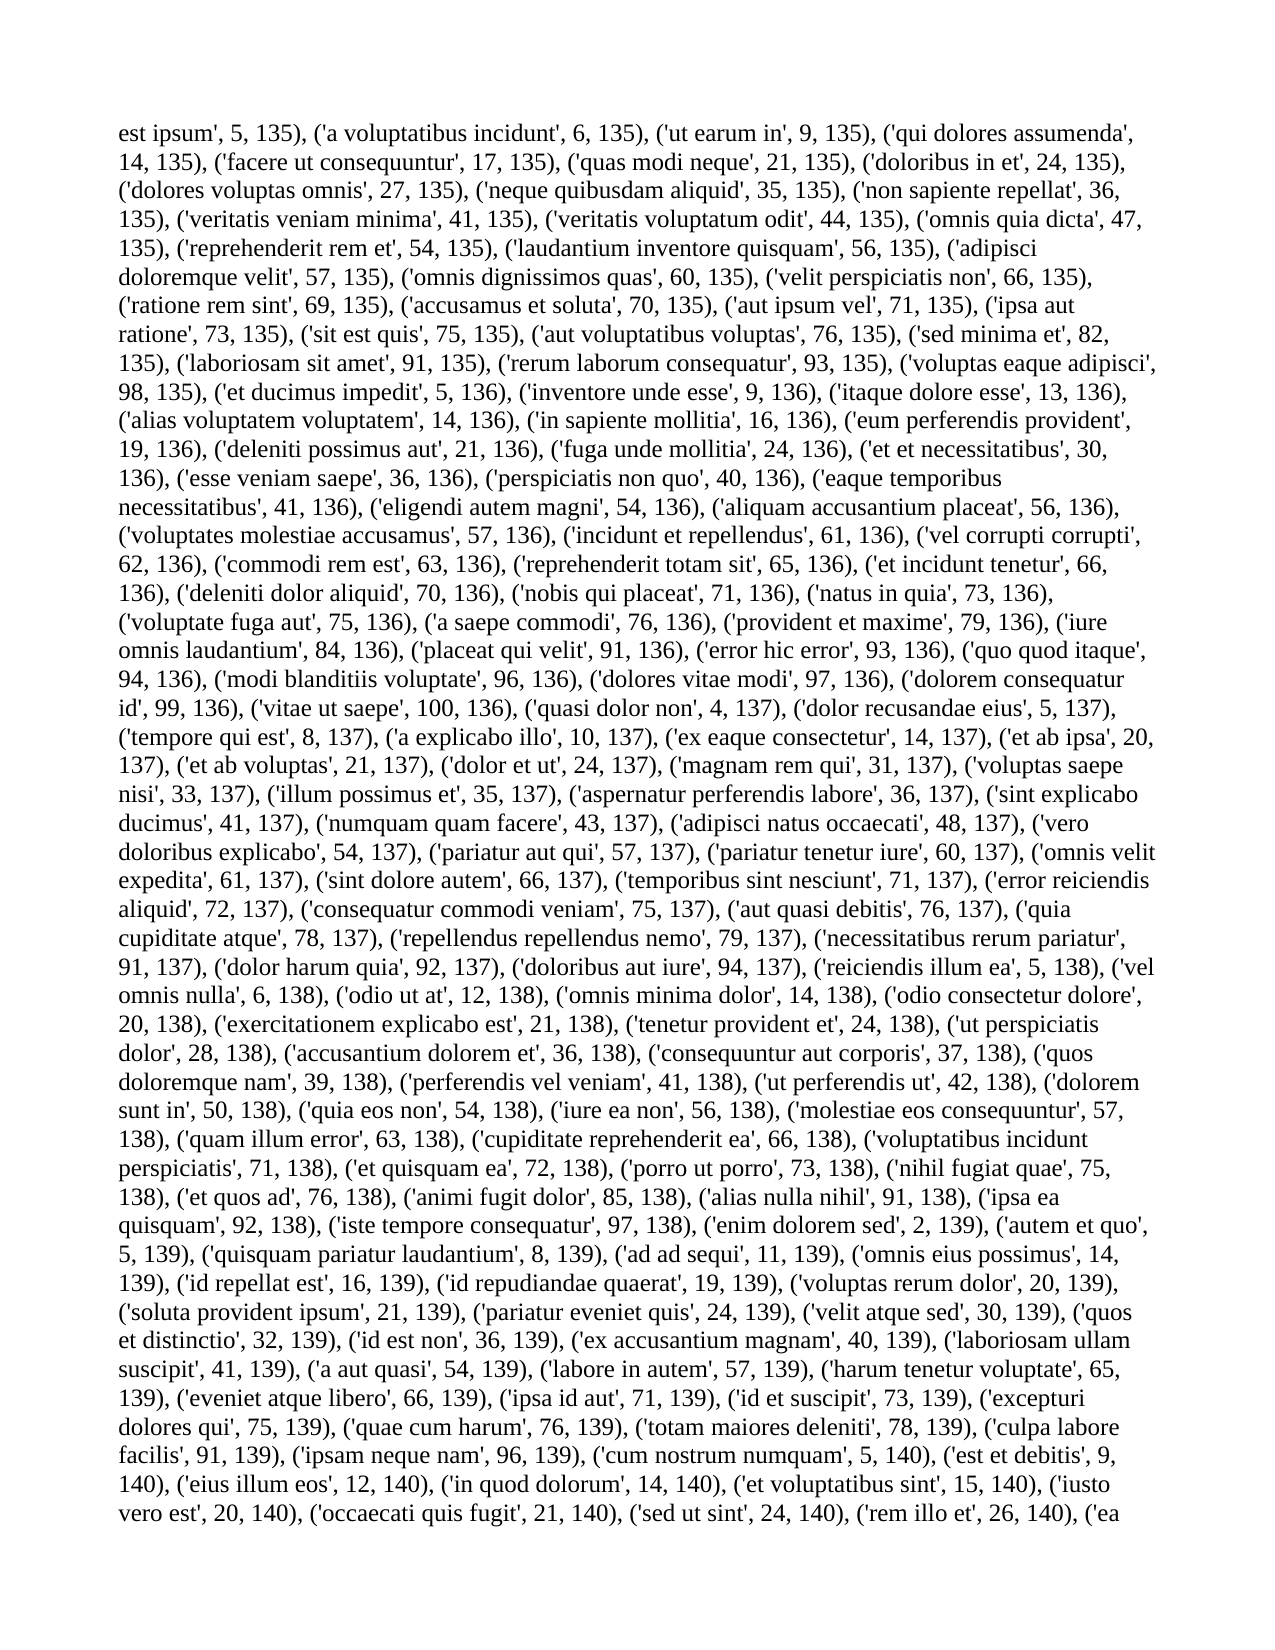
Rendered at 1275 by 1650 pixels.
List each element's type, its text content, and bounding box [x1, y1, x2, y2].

text est ipsum', 5, 135), ('a voluptatibus incidunt', 6, 135), ('ut earum in', 9, 135), ('qui dolores assumenda', 14, 135), ('facere ut consequuntur', 17, 135), ('quas modi neque', 21, 135), ('doloribus in et', 24, 135), ('dolores voluptas omnis', 27, 135), ('neque quibusdam aliquid', 35, 135), ('non sapiente repellat', 36, 135), ('veritatis veniam minima', 41, 135), ('veritatis voluptatum odit', 44, 135), ('omnis quia dicta', 47, 135), ('reprehenderit rem et', 54, 135), ('laudantium inventore quisquam', 56, 135), ('adipisci doloremque velit', 57, 135), ('omnis dignissimos quas', 60, 135), ('velit perspiciatis non', 66, 135), ('ratione rem sint', 69, 135), ('accusamus et soluta', 70, 135), ('aut ipsum vel', 71, 135), ('ipsa aut ratione', 73, 135), ('sit est quis', 75, 135), ('aut voluptatibus voluptas', 76, 135), ('sed minima et', 82, 135), ('laboriosam sit amet', 91, 135), ('rerum laborum consequatur', 93, 135), ('voluptas eaque adipisci', 98, 135), ('et ducimus impedit', 5, 136), ('inventore unde esse', 9, 136), ('itaque dolore esse', 13, 136), ('alias voluptatem voluptatem', 14, 136), ('in sapiente mollitia', 16, 136), ('eum perferendis provident', 19, 136), ('deleniti possimus aut', 21, 136), ('fuga unde mollitia', 24, 136), ('et et necessitatibus', 30, 136), ('esse veniam saepe', 36, 136), ('perspiciatis non quo', 40, 136), ('eaque temporibus necessitatibus', 41, 136), ('eligendi autem magni', 54, 136), ('aliquam accusantium placeat', 56, 136), ('voluptates molestiae accusamus', 57, 136), ('incidunt et repellendus', 61, 136), ('vel corrupti corrupti', 62, 136), ('commodi rem est', 63, 136), ('reprehenderit totam sit', 65, 136), ('et incidunt tenetur', 66, 136), ('deleniti dolor aliquid', 70, 136), ('nobis qui placeat', 71, 136), ('natus in quia', 73, 136), ('voluptate fuga aut', 75, 136), ('a saepe commodi', 76, 136), ('provident et maxime', 79, 136), ('iure omnis laudantium', 84, 136), ('placeat qui velit', 91, 136), ('error hic error', 93, 136), ('quo quod itaque', 94, 136), ('modi blanditiis voluptate', 96, 136), ('dolores vitae modi', 97, 136), ('dolorem consequatur id', 99, 136), ('vitae ut saepe', 100, 136), ('quasi dolor non', 4, 137), ('dolor recusandae eius', 5, 137), ('tempore qui est', 8, 137), ('a explicabo illo', 10, 137), ('ex eaque consectetur', 14, 137), ('et ab ipsa', 20, 137), ('et ab voluptas', 21, 137), ('dolor et ut', 24, 137), ('magnam rem qui', 31, 137), ('voluptas saepe nisi', 33, 137), ('illum possimus et', 35, 137), ('aspernatur perferendis labore', 36, 137), ('sint explicabo ducimus', 41, 137), ('numquam quam facere', 43, 137), ('adipisci natus occaecati', 48, 137), ('vero doloribus explicabo', 54, 137), ('pariatur aut qui', 57, 137), ('pariatur tenetur iure', 60, 137), ('omnis velit expedita', 61, 137), ('sint dolore autem', 66, 137), ('temporibus sint nesciunt', 71, 137), ('error reiciendis aliquid', 72, 137), ('consequatur commodi veniam', 75, 137), ('aut quasi debitis', 76, 137), ('quia cupiditate atque', 78, 137), ('repellendus repellendus nemo', 79, 137), ('necessitatibus rerum pariatur', 91, 137), ('dolor harum quia', 92, 137), ('doloribus aut iure', 94, 137), ('reiciendis illum ea', 5, 138), ('vel omnis nulla', 6, 138), ('odio ut at', 12, 138), ('omnis minima dolor', 14, 138), ('odio consectetur dolore', 20, 138), ('exercitationem explicabo est', 21, 138), ('tenetur provident et', 24, 138), ('ut perspiciatis dolor', 28, 138), ('accusantium dolorem et', 36, 138), ('consequuntur aut corporis', 37, 138), ('quos doloremque nam', 39, 138), ('perferendis vel veniam', 41, 138), ('ut perferendis ut', 42, 138), ('dolorem sunt in', 50, 138), ('quia eos non', 54, 138), ('iure ea non', 56, 138), ('molestiae eos consequuntur', 57, 138), ('quam illum error', 63, 138), ('cupiditate reprehenderit ea', 66, 138), ('voluptatibus incidunt perspiciatis', 71, 138), ('et quisquam ea', 72, 138), ('porro ut porro', 73, 138), ('nihil fugiat quae', 75, 138), ('et quos ad', 76, 138), ('animi fugit dolor', 85, 138), ('alias nulla nihil', 91, 138), ('ipsa ea quisquam', 92, 138), ('iste tempore consequatur', 97, 138), ('enim dolorem sed', 2, 139), ('autem et quo', 5, 139), ('quisquam pariatur laudantium', 8, 139), ('ad ad sequi', 11, 139), ('omnis eius possimus', 14, 139), ('id repellat est', 16, 139), ('id repudiandae quaerat', 19, 139), ('voluptas rerum dolor', 20, 139), ('soluta provident ipsum', 21, 139), ('pariatur eveniet quis', 24, 139), ('velit atque sed', 30, 139), ('quos et distinctio', 32, 139), ('id est non', 36, 139), ('ex accusantium magnam', 40, 139), ('laboriosam ullam suscipit', 41, 139), ('a aut quasi', 54, 139), ('labore in autem', 57, 139), ('harum tenetur voluptate', 65, 139), ('eveniet atque libero', 66, 139), ('ipsa id aut', 71, 139), ('id et suscipit', 73, 139), ('excepturi dolores qui', 75, 139), ('quae cum harum', 76, 139), ('totam maiores deleniti', 78, 139), ('culpa labore facilis', 91, 139), ('ipsam neque nam', 96, 139), ('cum nostrum numquam', 5, 140), ('est et debitis', 9, 140), ('eius illum eos', 12, 140), ('in quod dolorum', 14, 140), ('et voluptatibus sint', 15, 140), ('iusto vero est', 20, 140), ('occaecati quis fugit', 21, 140), ('sed ut sint', 24, 140), ('rem illo et', 26, 140), ('ea [118, 118, 1157, 1527]
